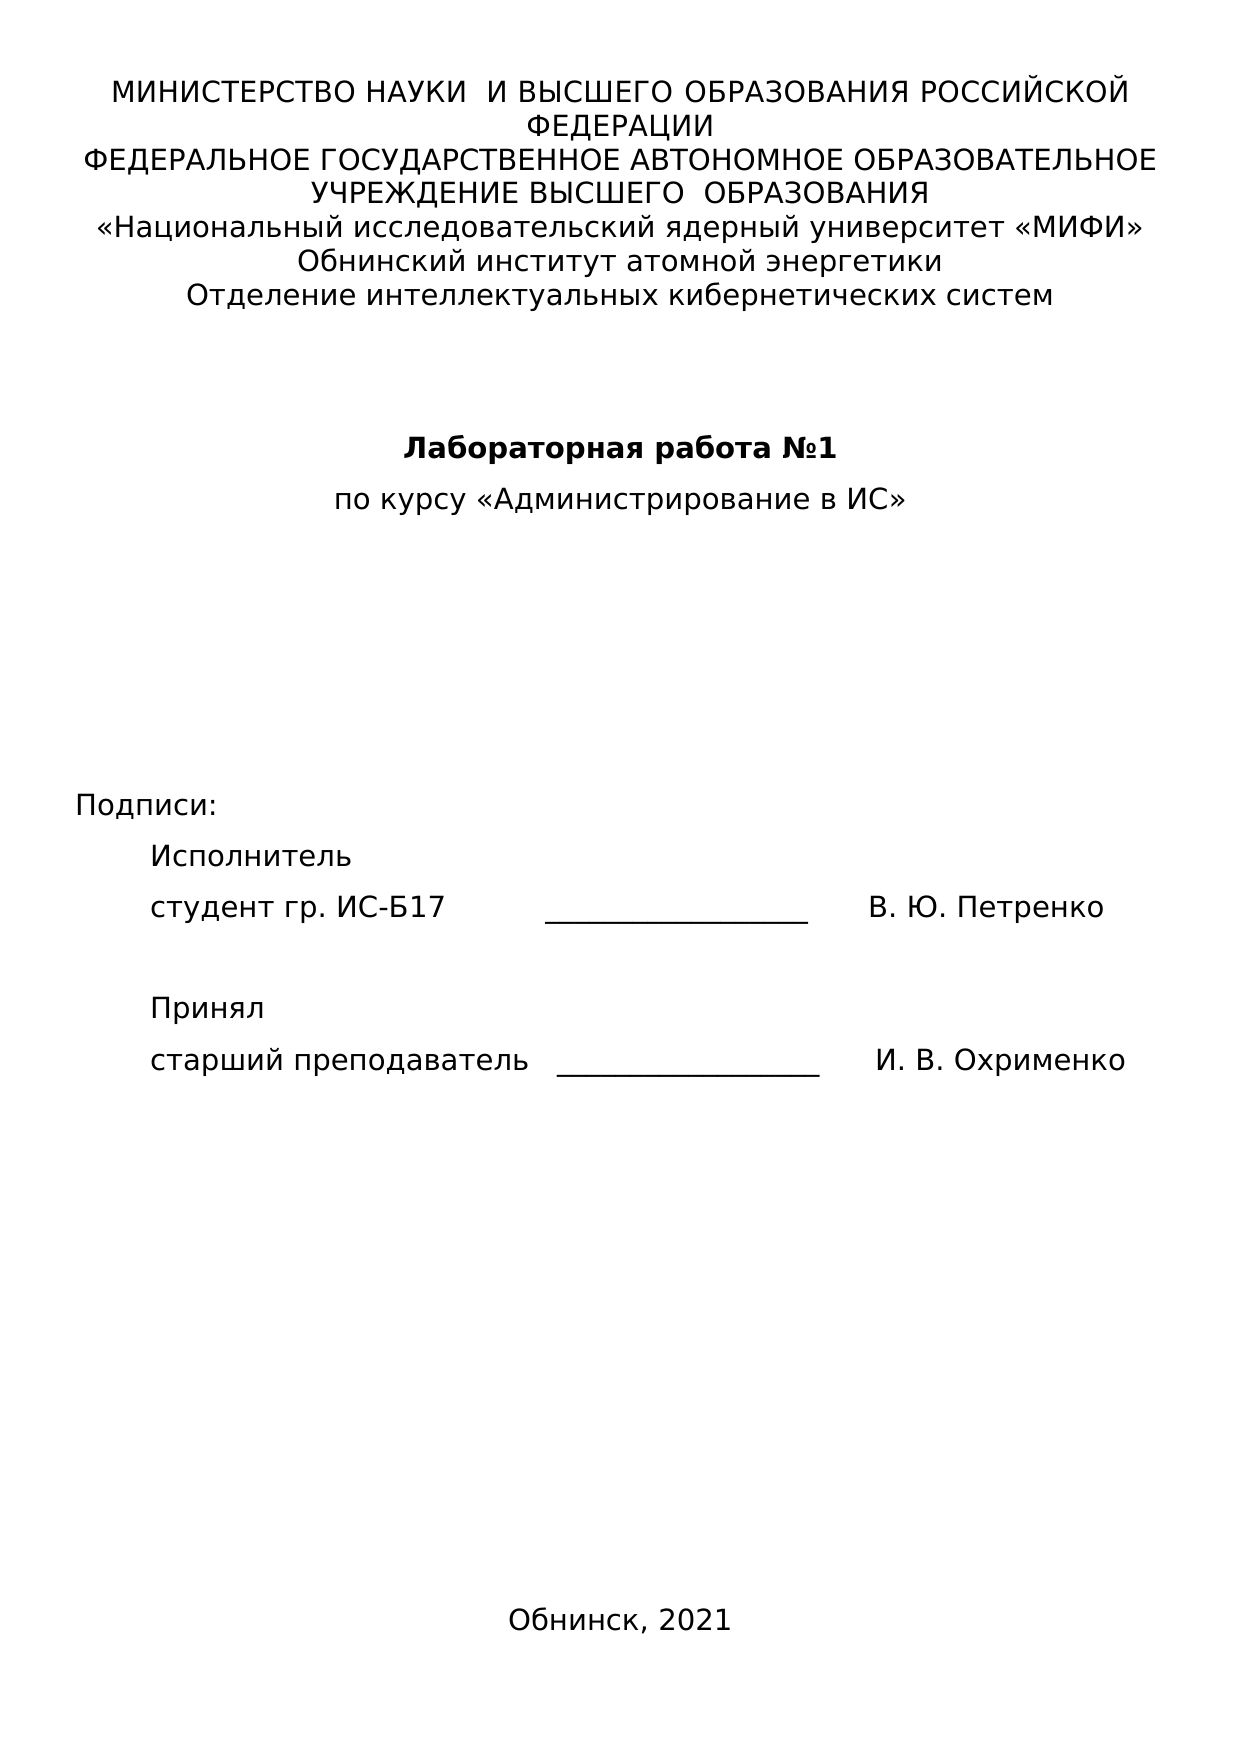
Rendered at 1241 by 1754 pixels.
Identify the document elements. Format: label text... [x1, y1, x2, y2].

text по курсу «Администрирование в ИС» [75, 482, 1165, 516]
text федеральное государственное АВТОНОМНОЕ образовательное учреждение высшего образования [75, 143, 1165, 211]
text Лабораторная работа №1 [75, 432, 1165, 466]
text «Национальный исследовательский ядерный университет «МИФИ» [75, 211, 1165, 245]
text старший преподаватель __________________ И. В. Охрименко [75, 1043, 1165, 1077]
text Принял [75, 992, 1165, 1026]
text Исполнитель [75, 839, 1165, 873]
text Подписи: [75, 788, 1165, 822]
text студент гр. ИС-Б17 __________________ В. Ю. Петренко [75, 890, 1165, 924]
text Обнинск, 2021 [75, 1603, 1165, 1637]
text Отделение интеллектуальных кибернетических систем [75, 279, 1165, 313]
text Обнинский институт атомной энергетики [75, 245, 1165, 279]
text МИНИСТЕРСТВО НАУКИ И ВЫСШЕГО ОБРАЗОВАНИЯ РОССИЙСКОЙ ФЕДЕРАЦИИ [75, 75, 1165, 143]
